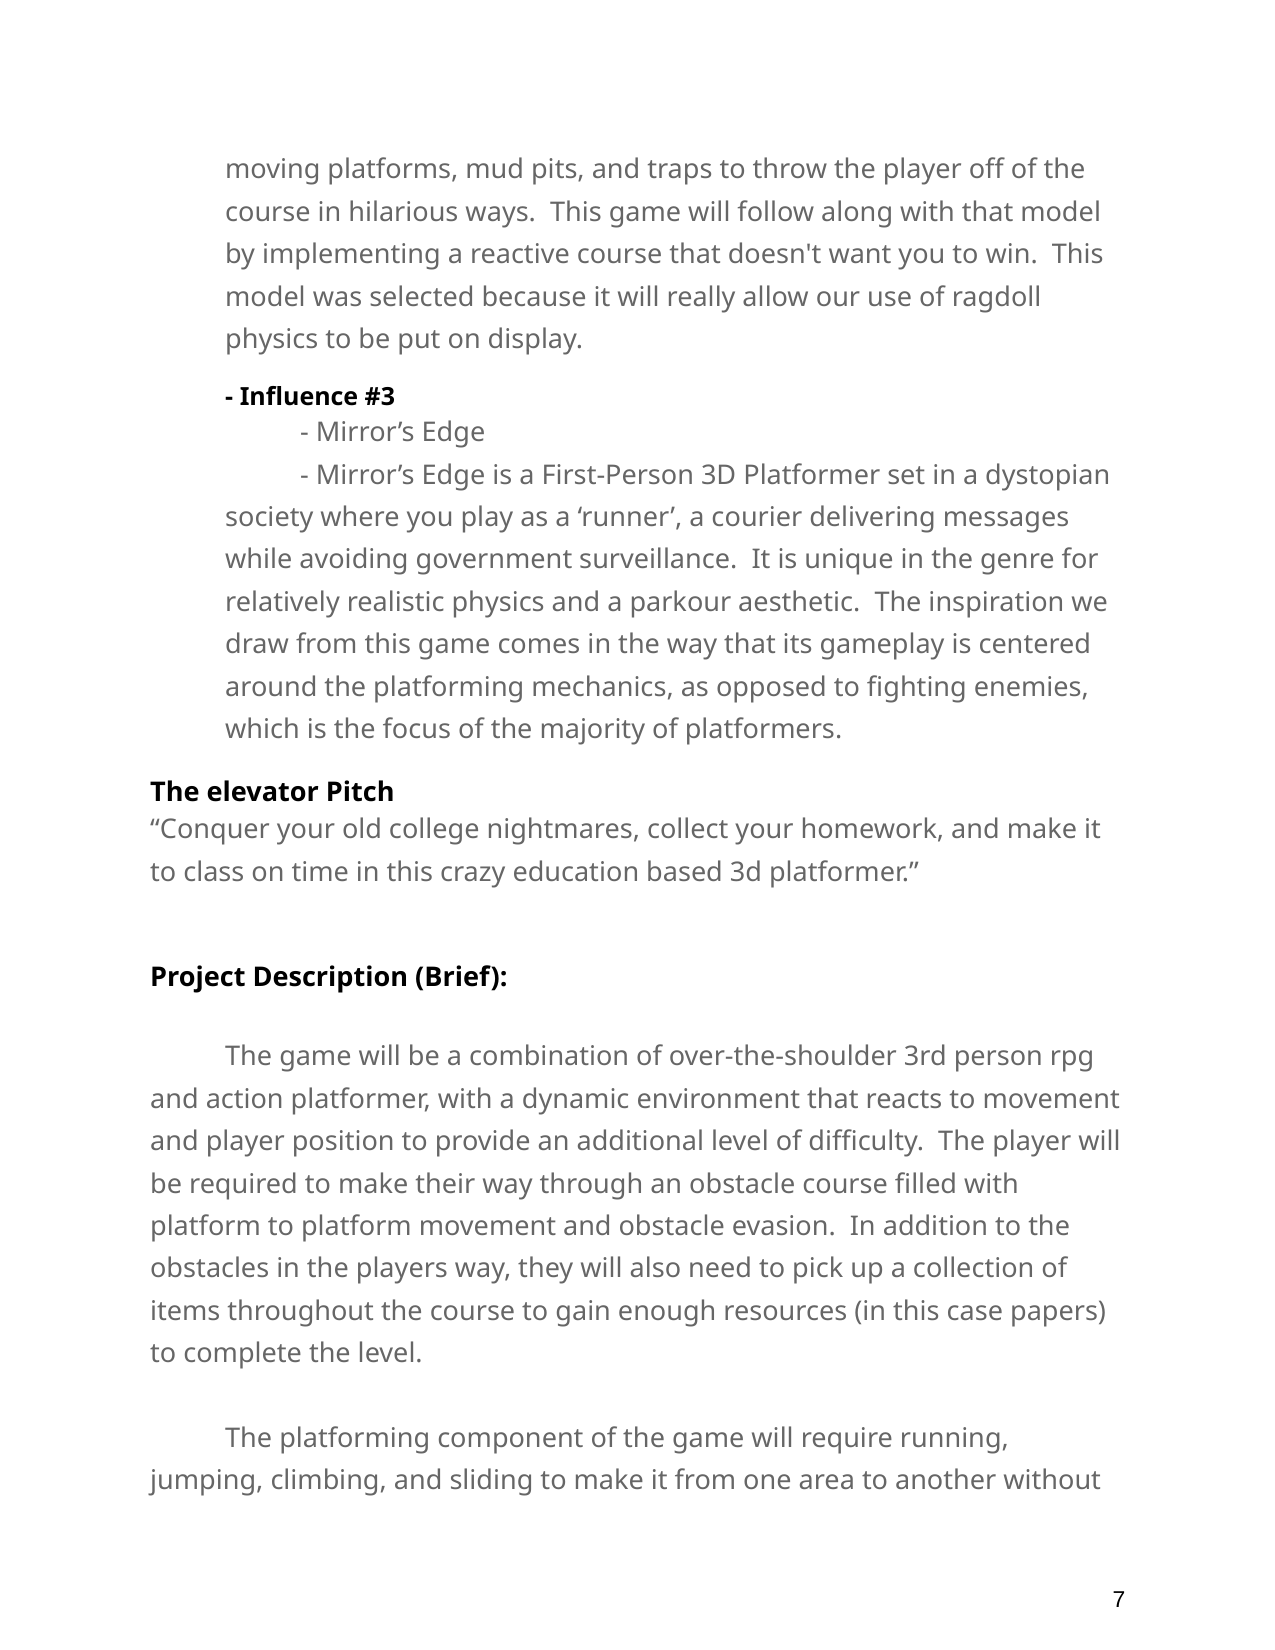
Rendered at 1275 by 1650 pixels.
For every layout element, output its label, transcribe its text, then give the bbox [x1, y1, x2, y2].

text - Mirror’s Edge [150, 413, 1125, 449]
text The game will be a combination of over-the-shoulder 3rd person rpg and action platformer, with a dynamic environment that reacts to movement and player position to provide an additional level of difficulty. The player will be required to make their way through an obstacle course filled with platform to platform movement and obstacle evasion. In addition to the obstacles in the players way, they will also need to pick up a collection of items throughout the course to gain enough resources (in this case papers) to complete the level. [150, 1037, 1125, 1371]
text “Conquer your old college nightmares, collect your homework, and make it to class on time in this crazy education based 3d platformer.” [150, 809, 1125, 889]
text moving platforms, mud pits, and traps to throw the player off of the course in hilarious ways. This game will follow along with that model by implementing a reactive course that doesn't want you to win. This model was selected because it will really allow our use of ragdoll physics to be put on display. [225, 150, 1125, 356]
text - Mirror’s Edge is a First-Person 3D Platformer set in a dystopian society where you play as a ‘runner’, a courier delivering messages while avoiding government surveillance. It is unique in the genre for relatively realistic physics and a parkour aesthetic. The inspiration we draw from this game comes in the way that its gameplay is centered around the platforming mechanics, as opposed to fighting enemies, which is the focus of the majority of platformers. [225, 455, 1125, 746]
text The platforming component of the game will require running, jumping, climbing, and sliding to make it from one area to another without [150, 1418, 1125, 1498]
subtitle The elevator Pitch [150, 773, 1125, 809]
subtitle Project Description (Brief): [150, 958, 1125, 994]
subtitle - Influence #3 [150, 379, 1125, 413]
